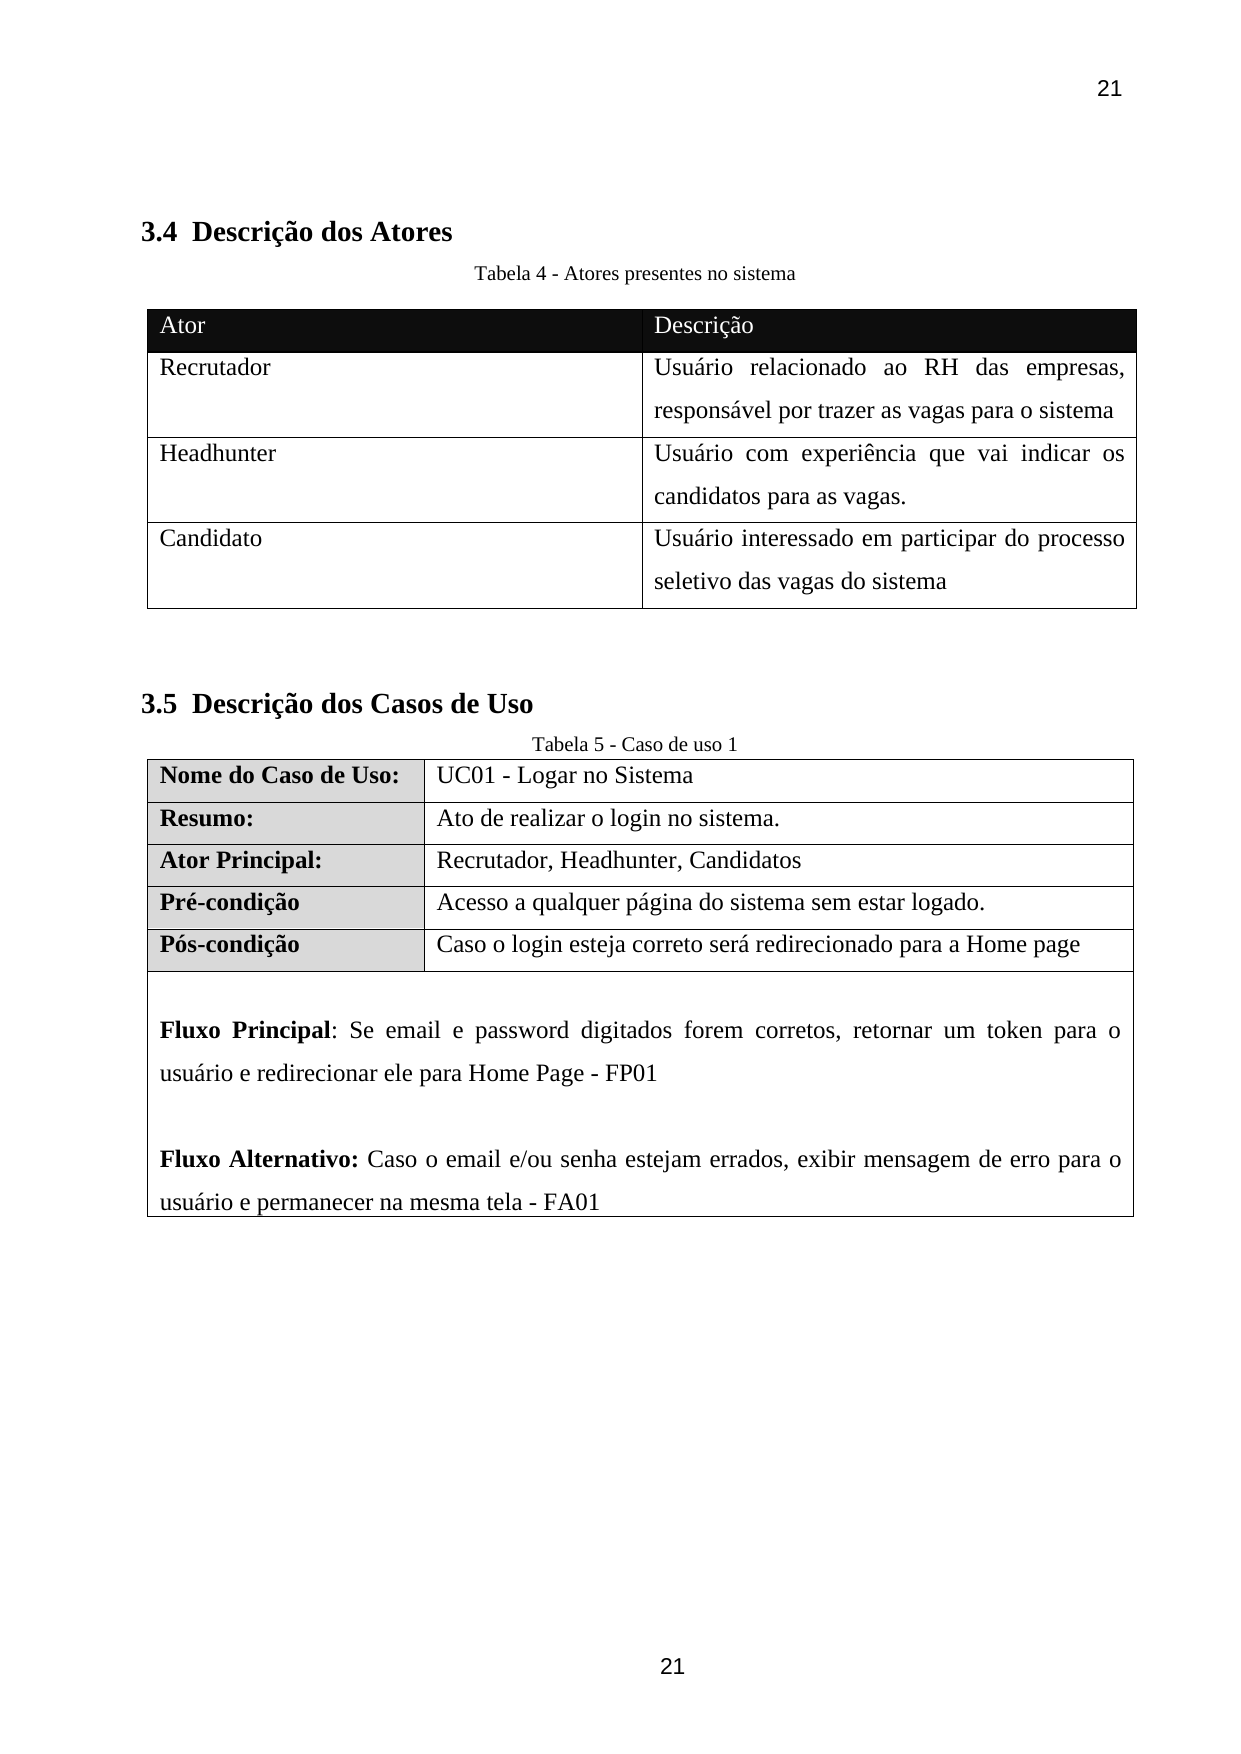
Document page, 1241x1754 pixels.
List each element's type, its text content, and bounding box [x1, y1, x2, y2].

table_cell Resumo: [148, 803, 424, 844]
subtitle Descrição dos Casos de Uso [177, 686, 1122, 719]
table_cell Recrutador, Headhunter, Candidatos [425, 845, 1133, 886]
table_cell Candidato [148, 523, 642, 608]
table_cell Caso o login esteja correto será redirecionado para a Home page [425, 930, 1133, 971]
table_cell Usuário com experiência que vai indicar os candidatos para as vagas. [643, 438, 1136, 522]
table_header Ator [148, 310, 642, 351]
table_header Nome do Caso de Uso: [148, 760, 424, 802]
text Tabela 4 - Atores presentes no sistema [148, 261, 1122, 285]
table_cell Pós-condição [148, 930, 424, 971]
table_cell Usuário interessado em participar do processo seletivo das vagas do sistema [643, 523, 1136, 608]
table_header Descrição [643, 310, 1136, 351]
table_cell Recrutador [148, 353, 642, 437]
table_cell Usuário relacionado ao RH das empresas, responsável por trazer as vagas para o sistema [643, 353, 1136, 437]
table_header UC01 - Logar no Sistema [425, 760, 1133, 802]
subtitle Descrição dos Atores [177, 214, 1122, 248]
table_cell Headhunter [148, 438, 642, 522]
table_cell Fluxo Principal: Se email e password digitados forem corretos, retornar um token para o usuário e redirecionar ele para Home Page - FP01 Fluxo Alternativo: Caso o email e/ou senha estejam errados, exibir mensagem de erro para o usuário e permanecer na mesma tela - FA01 [148, 972, 1133, 1216]
table_cell Acesso a qualquer página do sistema sem estar logado. [425, 887, 1133, 928]
text Tabela 5 - Caso de uso 1 [148, 732, 1122, 756]
table_cell Ato de realizar o login no sistema. [425, 803, 1133, 844]
table_cell Ator Principal: [148, 845, 424, 886]
table_cell Pré-condição [148, 887, 424, 928]
